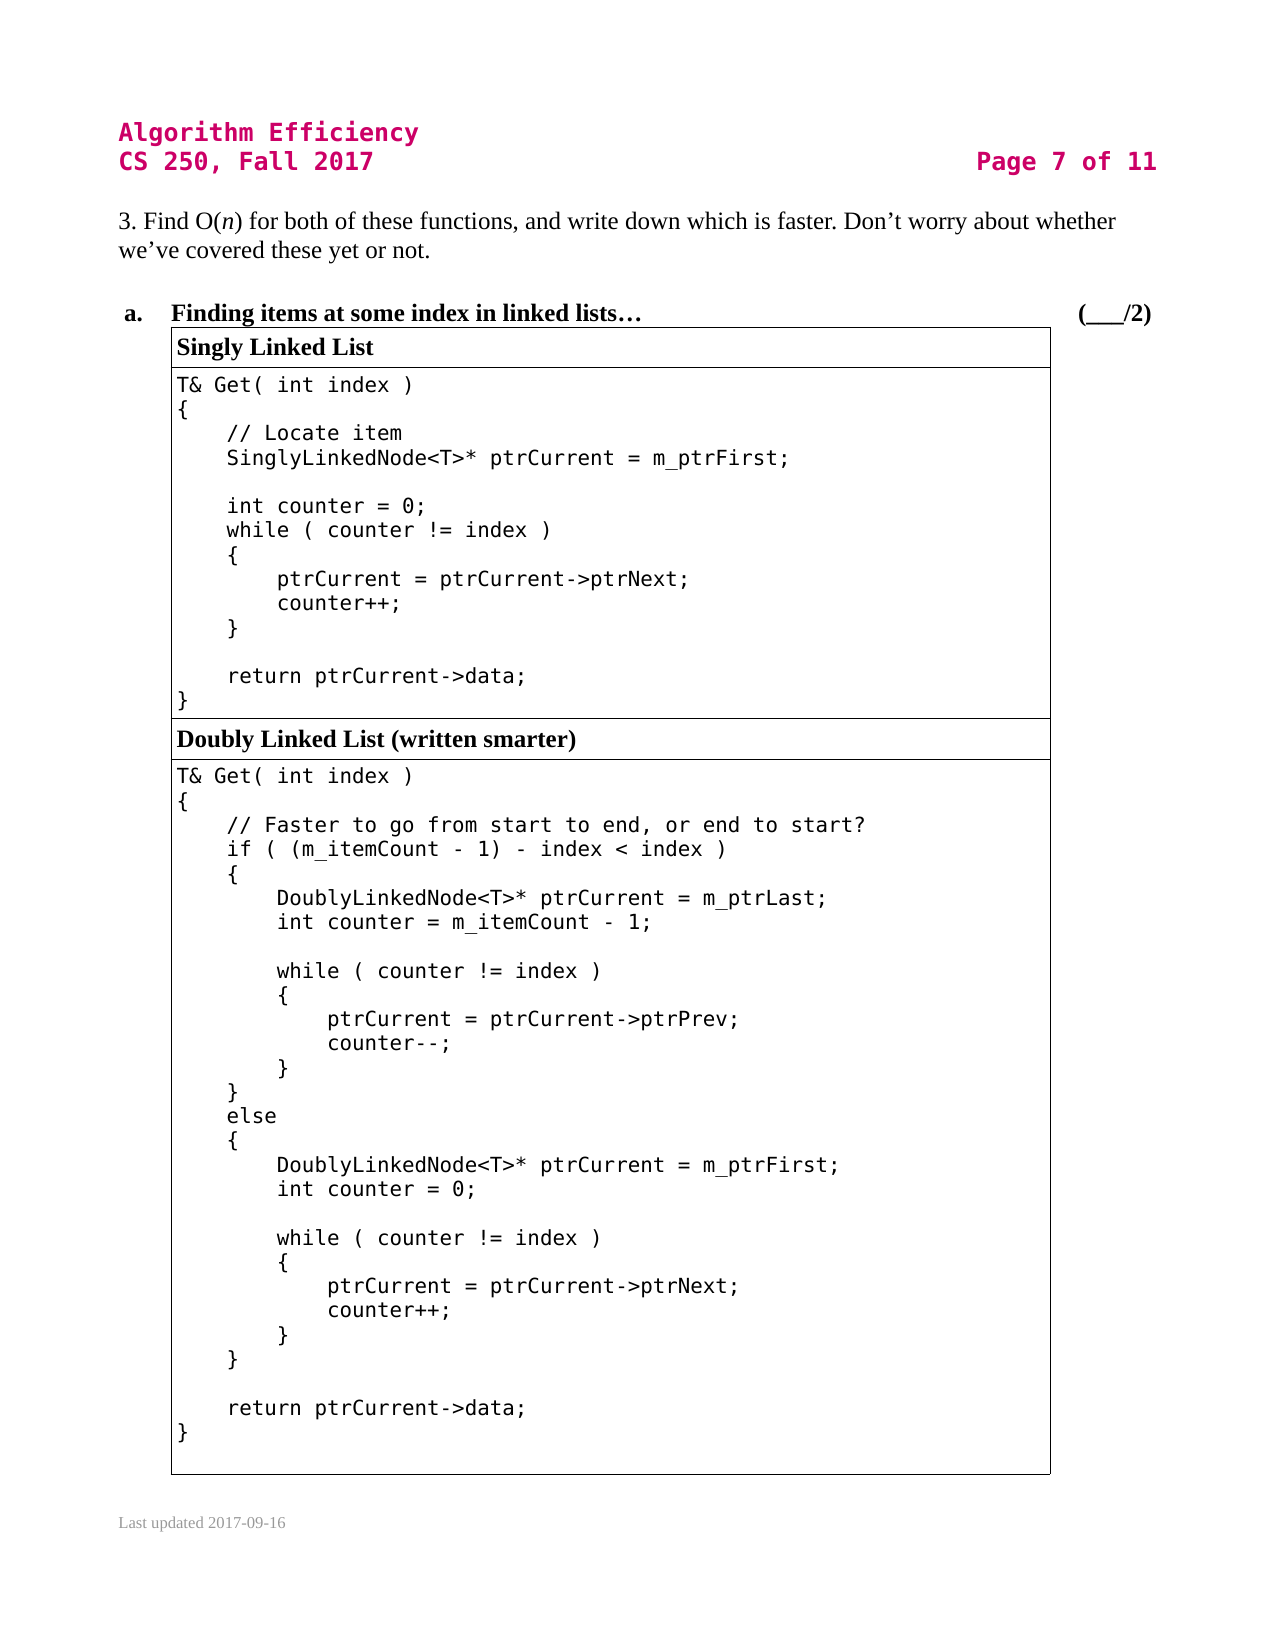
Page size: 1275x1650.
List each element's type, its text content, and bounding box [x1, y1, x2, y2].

table_header (___/2) [1056, 292, 1157, 1480]
table_cell Doubly Linked List (written smarter) [172, 719, 1050, 759]
table_header Singly Linked List [172, 328, 1050, 367]
table_header Finding items at some index in linked lists… [165, 292, 1056, 1480]
text 3. Find O(n) for both of these functions, and write down which is faster. Don’t worry about whether we’ve covered these yet or not. [118, 206, 1157, 263]
table_header a. [118, 292, 165, 1480]
table_cell T& Get( int index ) { // Faster to go from start to end, or end to start? if ( (m_itemCount - 1) - index < index ) { DoublyLinkedNode<T>* ptrCurrent = m_ptrLast; int counter = m_itemCount - 1; while ( counter != index ) { ptrCurrent = ptrCurrent->ptrPrev; counter--; } } else { DoublyLinkedNode<T>* ptrCurrent = m_ptrFirst; int counter = 0; while ( counter != index ) { ptrCurrent = ptrCurrent->ptrNext; counter++; } } return ptrCurrent->data; } [172, 760, 1050, 1474]
table_cell T& Get( int index ) { // Locate item SinglyLinkedNode<T>* ptrCurrent = m_ptrFirst; int counter = 0; while ( counter != index ) { ptrCurrent = ptrCurrent->ptrNext; counter++; } return ptrCurrent->data; } [172, 368, 1050, 718]
